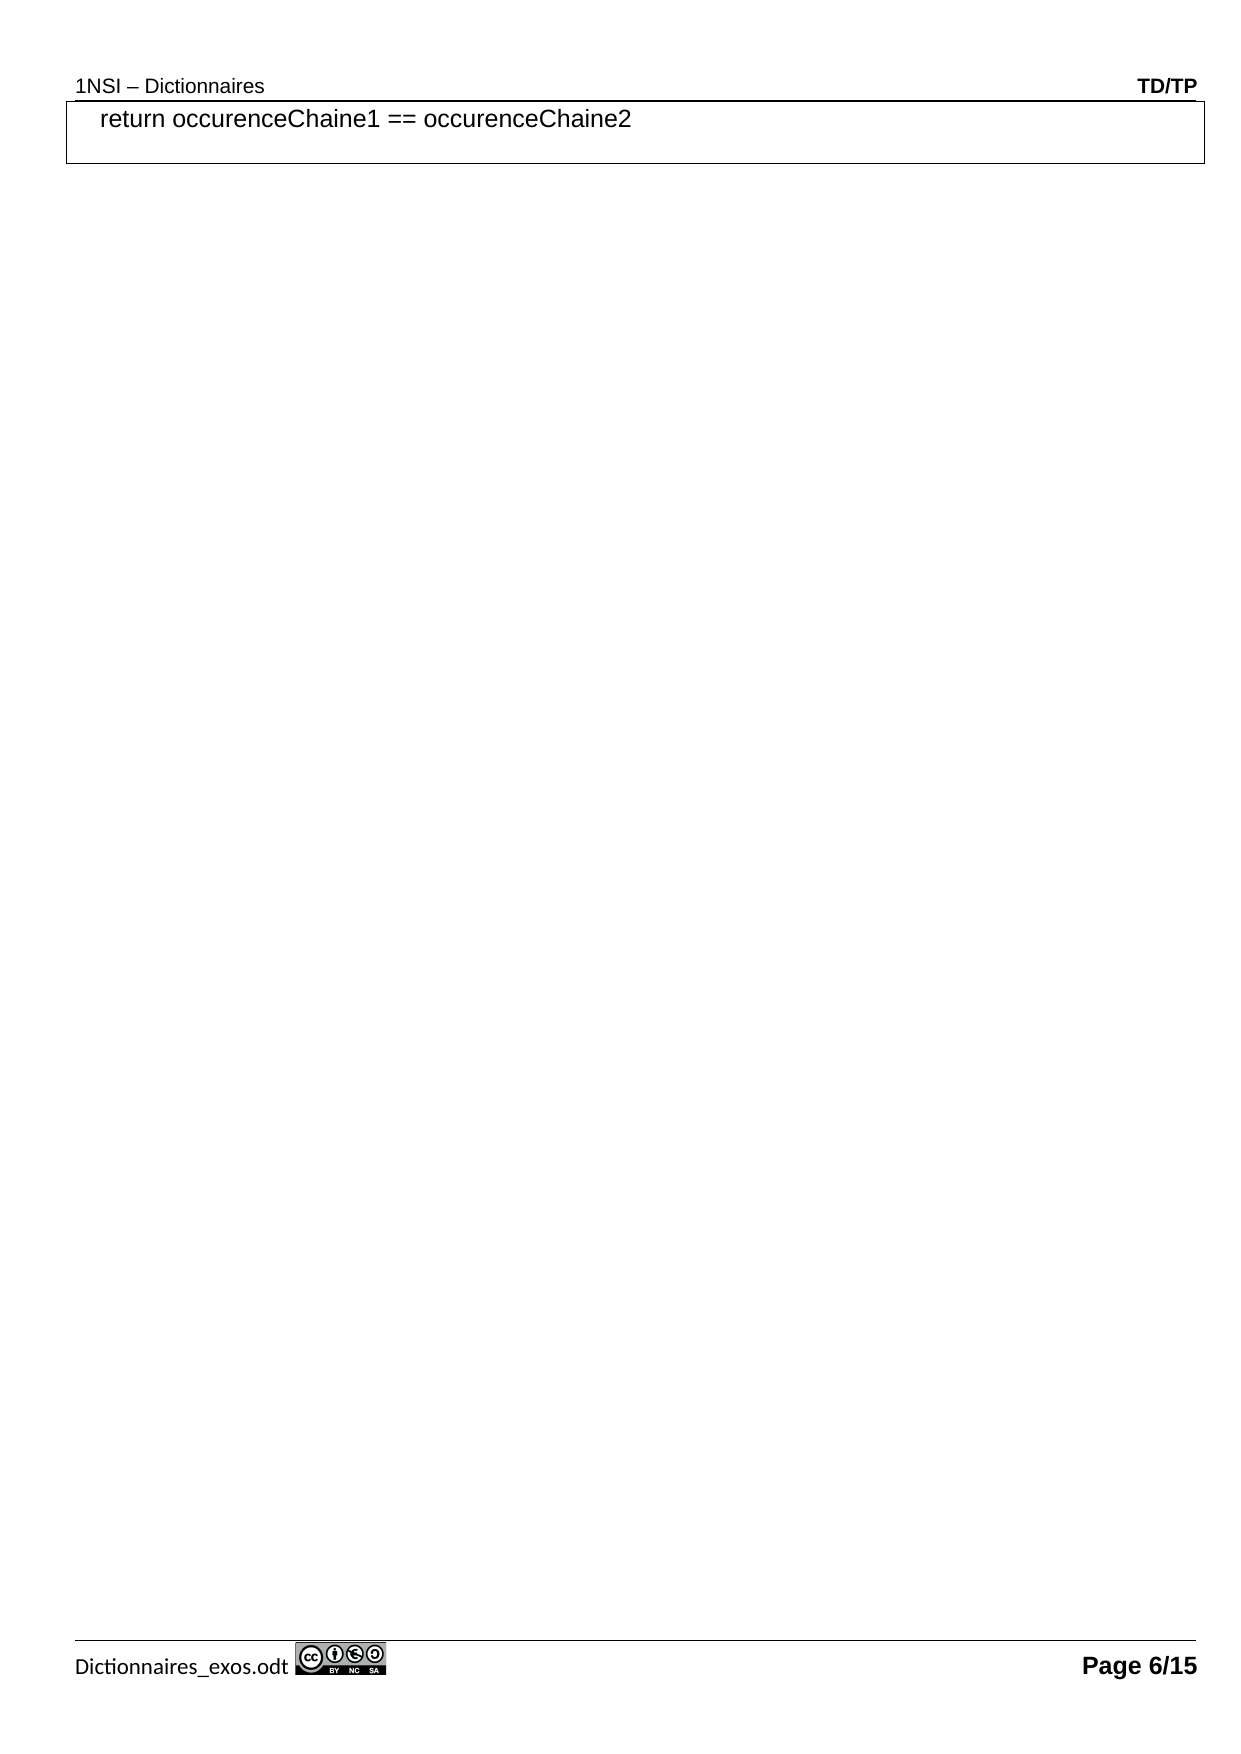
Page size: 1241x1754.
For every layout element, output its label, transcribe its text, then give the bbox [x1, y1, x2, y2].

text return occurenceChaine1 == occurenceChaine2 [67, 102, 1204, 133]
picture [295, 1642, 387, 1675]
